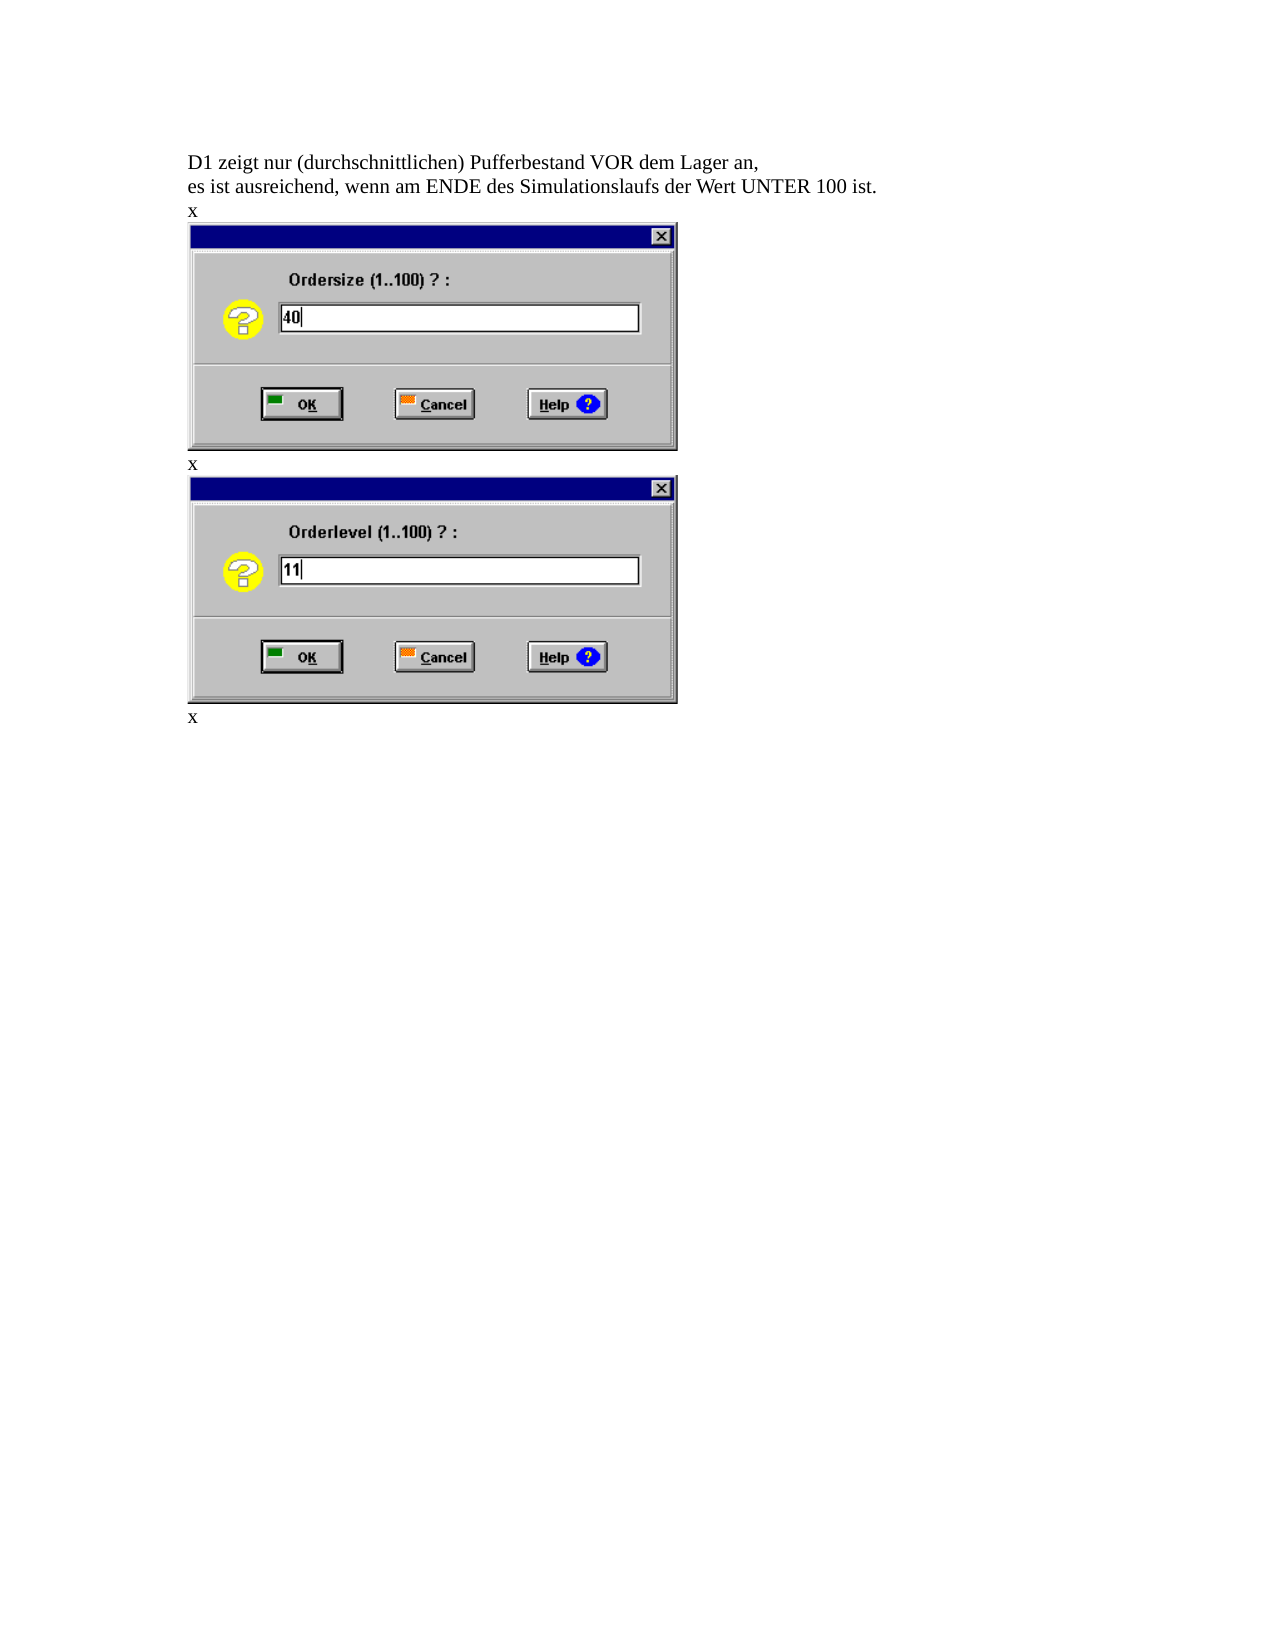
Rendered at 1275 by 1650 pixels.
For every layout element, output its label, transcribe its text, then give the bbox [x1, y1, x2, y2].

text D1 zeigt nur (durchschnittlichen) Pufferbestand VOR dem Lager an, [187, 150, 1087, 174]
text x [187, 198, 1087, 222]
text es ist ausreichend, wenn am ENDE des Simulationslaufs der Wert UNTER 100 ist. [187, 174, 1087, 198]
text x [187, 703, 1087, 728]
text x [187, 451, 1087, 475]
